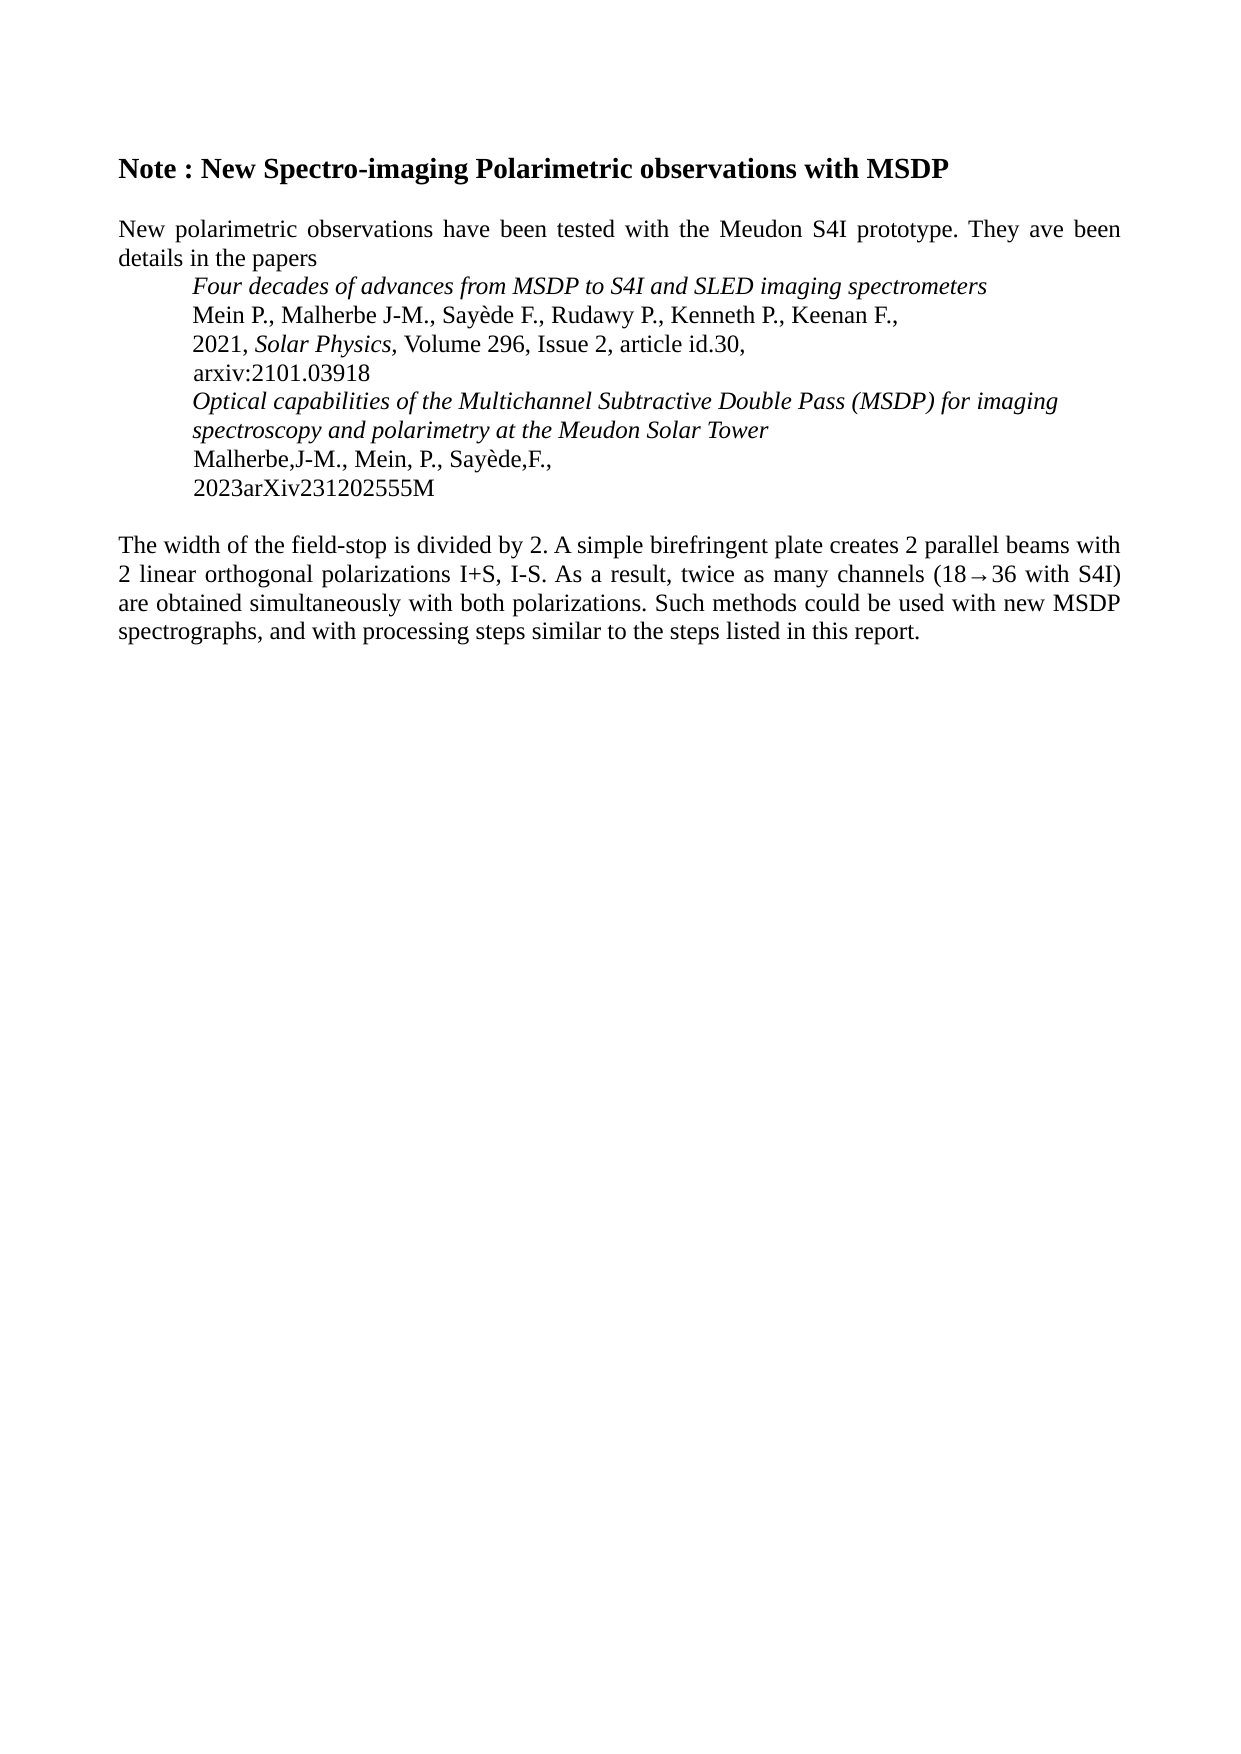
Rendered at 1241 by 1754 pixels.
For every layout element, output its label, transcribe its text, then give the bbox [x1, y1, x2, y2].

text Malherbe,J-M., Mein, P., Sayède,F., [118, 444, 1122, 473]
text Note : New Spectro-imaging Polarimetric observations with MSDP [118, 152, 1122, 185]
text New polarimetric observations have been tested with the Meudon S4I prototype. They ave been details in the papers [118, 214, 1122, 271]
text 2021, Solar Physics, Volume 296, Issue 2, article id.30, [118, 329, 1122, 358]
text Optical capabilities of the Multichannel Subtractive Double Pass (MSDP) for imaging spectroscopy and polarimetry at the Meudon Solar Tower [118, 386, 1122, 444]
text 2023arXiv231202555M [118, 473, 1122, 501]
text The width of the field-stop is divided by 2. A simple birefringent plate creates 2 parallel beams with 2 linear orthogonal polarizations I+S, I-S. As a result, twice as many channels (18→36 with S4I) are obtained simultaneously with both polarizations. Such methods could be used with new MSDP spectrographs, and with processing steps similar to the steps listed in this report. [118, 530, 1122, 645]
text Mein P., Malherbe J-M., Sayède F., Rudawy P., Kenneth P., Keenan F., [118, 300, 1122, 329]
text arxiv:2101.03918 [118, 358, 1122, 386]
text Four decades of advances from MSDP to S4I and SLED imaging spectrometers [118, 271, 1122, 300]
